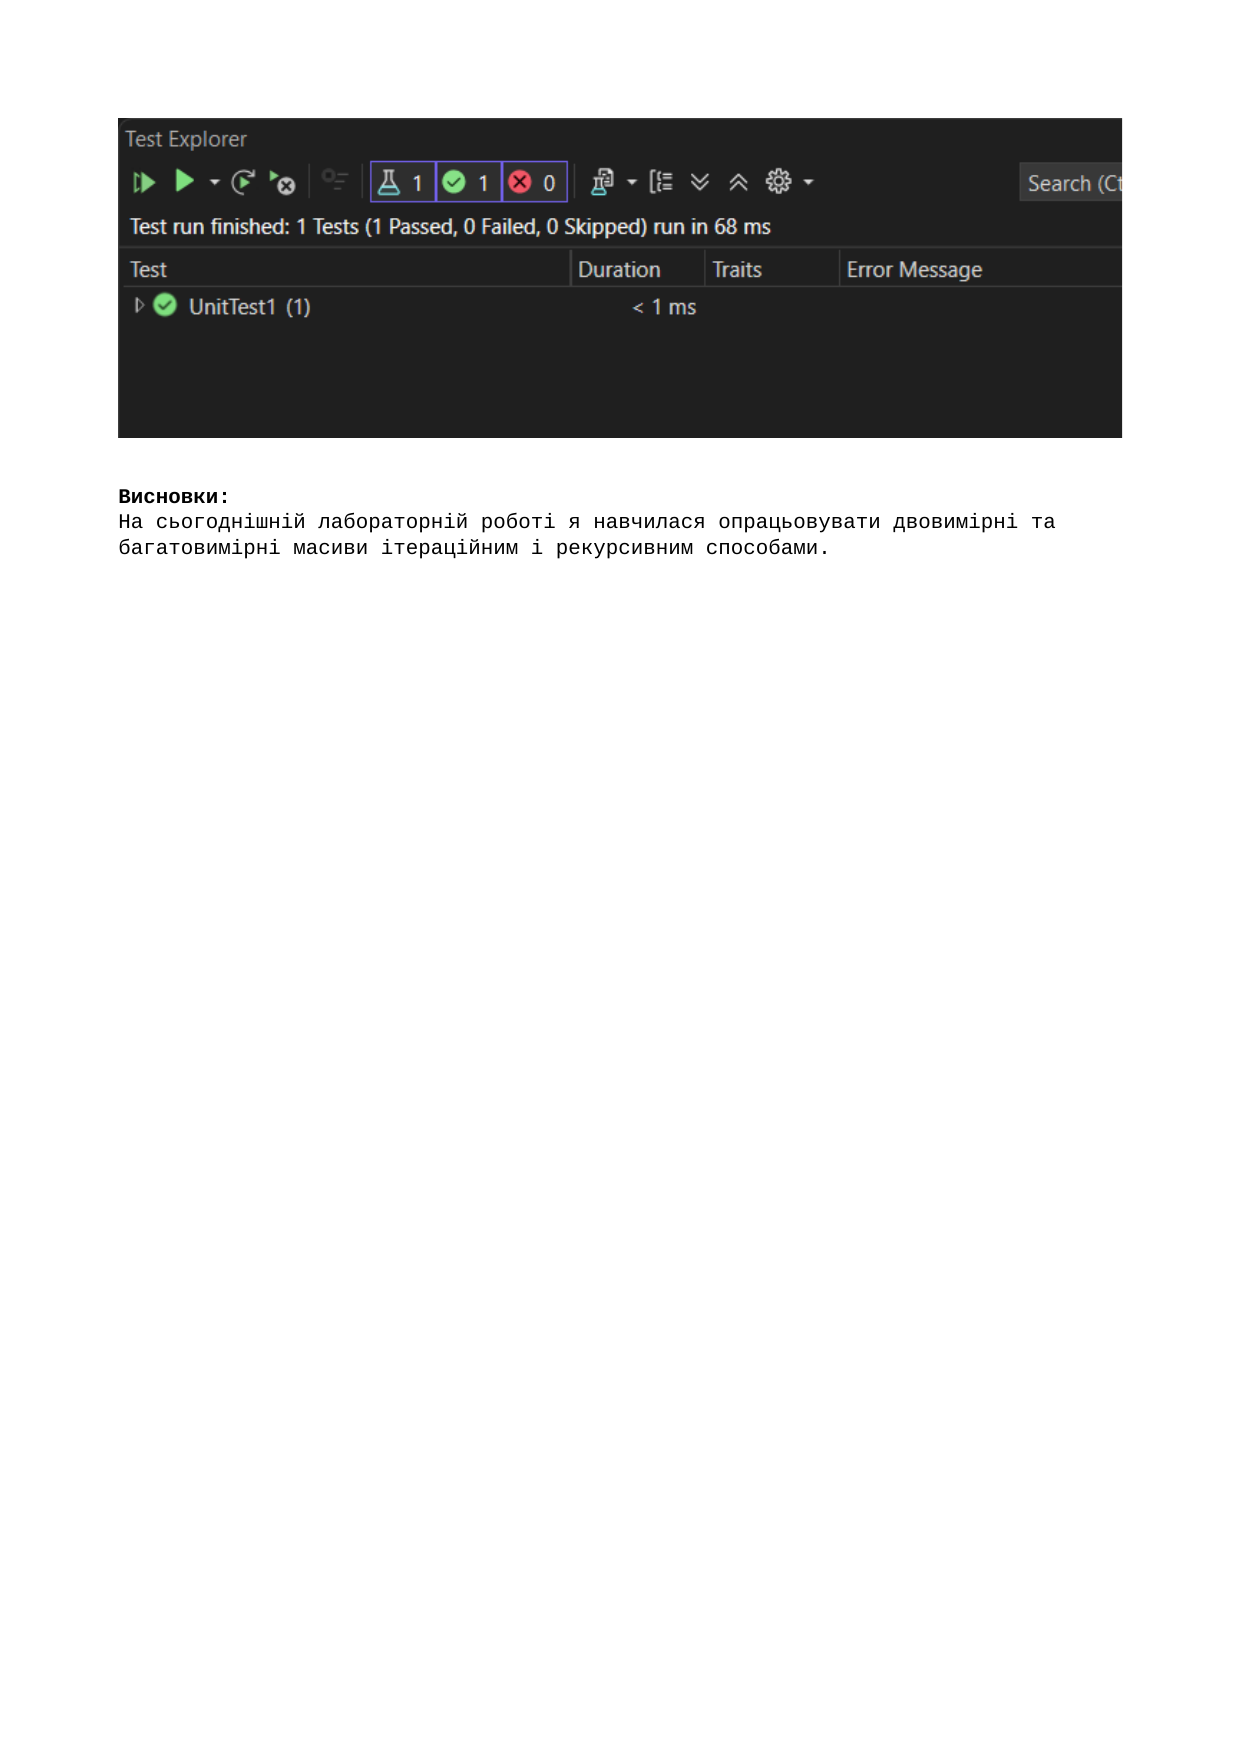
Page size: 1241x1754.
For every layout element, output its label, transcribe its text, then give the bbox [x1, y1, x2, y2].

picture [118, 118, 1123, 438]
text Висновки: [118, 486, 1122, 510]
text На сьогоднішній лабораторній роботі я навчилася опрацьовувати двовимірні та багатовимірні масиви ітераційним і рекурсивним способами. [118, 511, 1122, 560]
